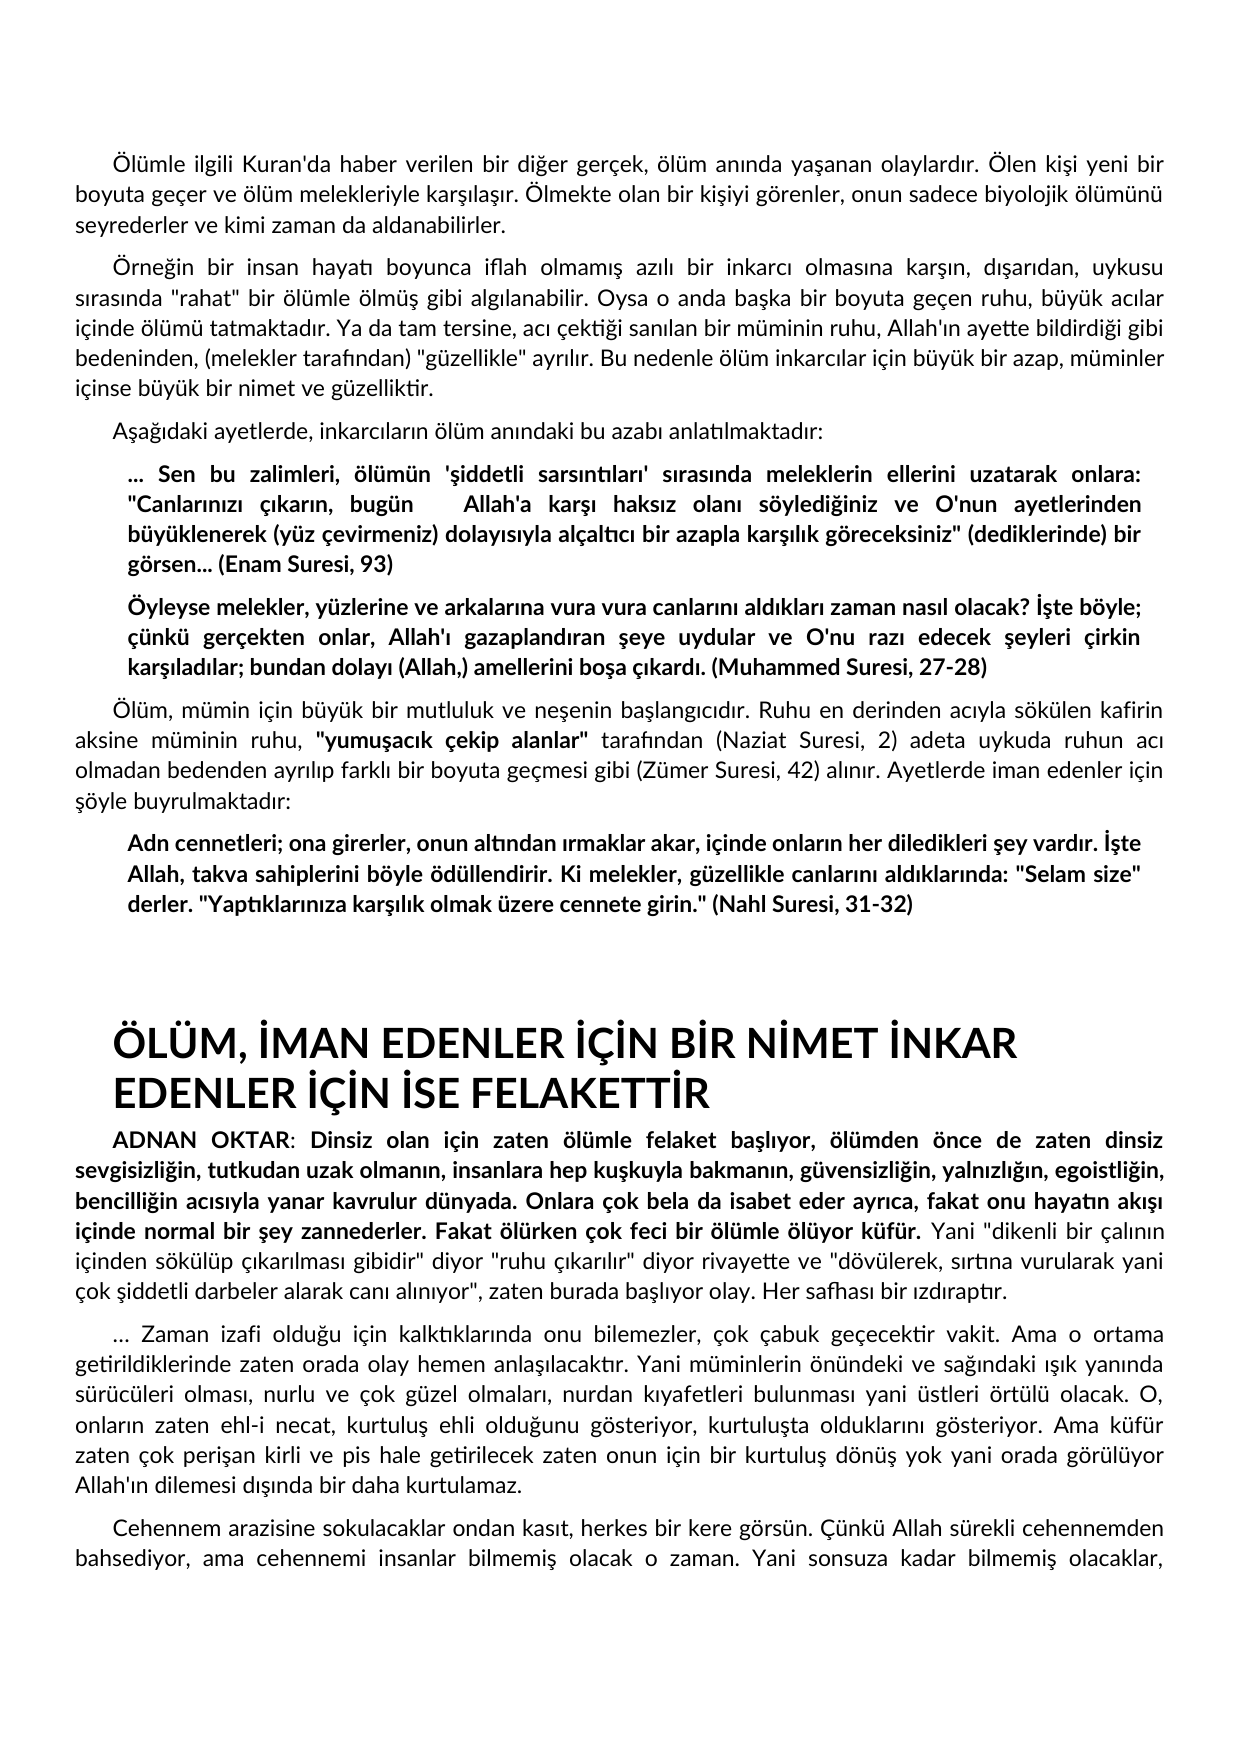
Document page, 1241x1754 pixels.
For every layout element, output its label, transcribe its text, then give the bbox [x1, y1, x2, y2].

text Ölüm, mümin için büyük bir mutluluk ve neşenin başlangıcıdır. Ruhu en derinden acıyla sökülen kafirin aksine müminin ruhu, "yumuşacık çekip alanlar" tarafından (Naziat Suresi, 2) adeta uykuda ruhun acı olmadan bedenden ayrılıp farklı bir boyuta geçmesi gibi (Zümer Suresi, 42) alınır. Ayetlerde iman edenler için şöyle buyrulmaktadır: [75, 696, 1165, 814]
text Aşağıdaki ayetlerde, inkarcıların ölüm anındaki bu azabı anlatılmaktadır: [75, 417, 1165, 444]
subtitle ÖLÜM, İMAN EDENLER İÇİN BİR NİMET İNKAR EDENLER İÇİN İSE FELAKETTİR [112, 1018, 1165, 1118]
text Örneğin bir insan hayatı boyunca iflah olmamış azılı bir inkarcı olmasına karşın, dışarıdan, uykusu sırasında "rahat" bir ölümle ölmüş gibi algılanabilir. Oysa o anda başka bir boyuta geçen ruhu, büyük acılar içinde ölümü tatmaktadır. Ya da tam tersine, acı çektiği sanılan bir müminin ruhu, Allah'ın ayette bildirdiği gibi bedeninden, (melekler tarafından) "güzellikle" ayrılır. Bu nedenle ölüm inkarcılar için büyük bir azap, müminler içinse büyük bir nimet ve güzelliktir. [75, 253, 1165, 401]
text ... Sen bu zalimleri, ölümün 'şiddetli sarsıntıları' sırasında meleklerin ellerini uzatarak onlara: "Canlarınızı çıkarın, bugün Allah'a karşı haksız olanı söylediğiniz ve O'nun ayetlerinden büyüklenerek (yüz çevirmeniz) dolayısıyla alçaltıcı bir azapla karşılık göreceksiniz" (dediklerinde) bir görsen... (Enam Suresi, 93) [127, 459, 1143, 577]
text Adn cennetleri; ona girerler, onun altından ırmaklar akar, içinde onların her diledikleri şey vardır. İşte Allah, takva sahiplerini böyle ödüllendirir. Ki melekler, güzellikle canlarını aldıklarında: "Selam size" derler. "Yaptıklarınıza karşılık olmak üzere cennete girin." (Nahl Suresi, 31-32) [127, 829, 1143, 917]
text ADNAN OKTAR: Dinsiz olan için zaten ölümle felaket başlıyor, ölümden önce de zaten dinsiz sevgisizliğin, tutkudan uzak olmanın, insanlara hep kuşkuyla bakmanın, güvensizliğin, yalnızlığın, egoistliğin, bencilliğin acısıyla yanar kavrulur dünyada. Onlara çok bela da isabet eder ayrıca, fakat onu hayatın akışı içinde normal bir şey zannederler. Fakat ölürken çok feci bir ölümle ölüyor küfür. Yani "dikenli bir çalının içinden sökülüp çıkarılması gibidir" diyor "ruhu çıkarılır" diyor rivayette ve "dövülerek, sırtına vurularak yani çok şiddetli darbeler alarak canı alınıyor", zaten burada başlıyor olay. Her safhası bir ızdıraptır. [75, 1126, 1165, 1304]
text … Zaman izafi olduğu için kalktıklarında onu bilemezler, çok çabuk geçecektir vakit. Ama o ortama getirildiklerinde zaten orada olay hemen anlaşılacaktır. Yani müminlerin önündeki ve sağındaki ışık yanında sürücüleri olması, nurlu ve çok güzel olmaları, nurdan kıyafetleri bulunması yani üstleri örtülü olacak. O, onların zaten ehl-i necat, kurtuluş ehli olduğunu gösteriyor, kurtuluşta olduklarını gösteriyor. Ama küfür zaten çok perişan kirli ve pis hale getirilecek zaten onun için bir kurtuluş dönüş yok yani orada görülüyor Allah'ın dilemesi dışında bir daha kurtulamaz. [75, 1320, 1165, 1498]
text Cehennem arazisine sokulacaklar ondan kasıt, herkes bir kere görsün. Çünkü Allah sürekli cehennemden bahsediyor, ama cehennemi insanlar bilmemiş olacak o zaman. Yani sonsuza kadar bilmemiş olacaklar, [75, 1513, 1165, 1571]
text Ölümle ilgili Kuran'da haber verilen bir diğer gerçek, ölüm anında yaşanan olaylardır. Ölen kişi yeni bir boyuta geçer ve ölüm melekleriyle karşılaşır. Ölmekte olan bir kişiyi görenler, onun sadece biyolojik ölümünü seyrederler ve kimi zaman da aldanabilirler. [75, 150, 1165, 238]
text Öyleyse melekler, yüzlerine ve arkalarına vura vura canlarını aldıkları zaman nasıl olacak? İşte böyle; çünkü gerçekten onlar, Allah'ı gazaplandıran şeye uydular ve O'nu razı edecek şeyleri çirkin karşıladılar; bundan dolayı (Allah,) amellerini boşa çıkardı. (Muhammed Suresi, 27-28) [127, 593, 1143, 681]
